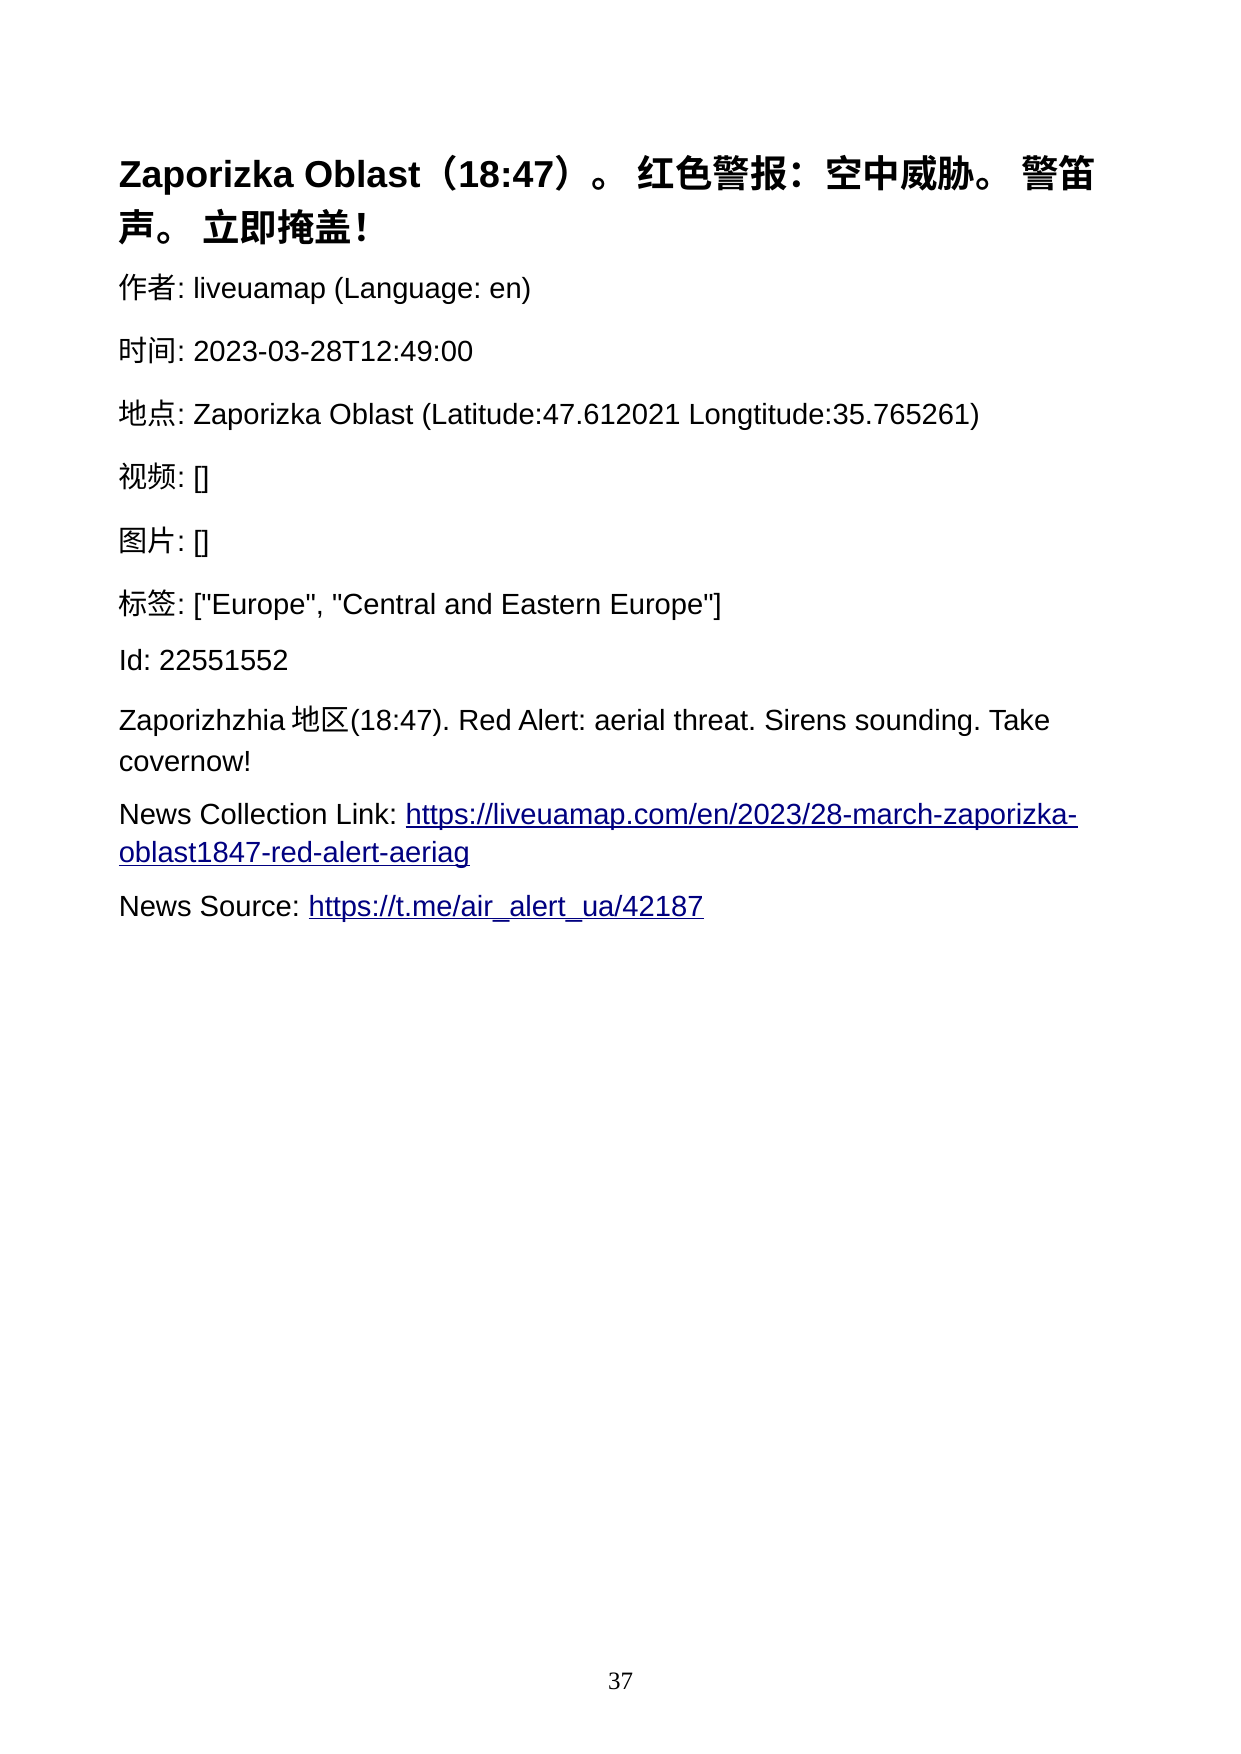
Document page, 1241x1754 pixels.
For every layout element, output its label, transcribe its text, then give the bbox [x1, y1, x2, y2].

text 视频: [] [118, 454, 1122, 496]
text Id: 22551552 [118, 643, 1122, 677]
text 标签: ["Europe", "Central and Eastern Europe"] [118, 580, 1122, 622]
text News Source: https://t.me/air_alert_ua/42187 [118, 888, 1122, 922]
text 时间: 2023-03-28T12:49:00 [118, 328, 1122, 370]
text News Collection Link: https://liveuamap.com/en/2023/28-march-zaporizka-oblast1847-red-alert-aeriag [118, 797, 1122, 869]
subtitle Zaporizka Oblast（18:47）。 红色警报：空中威胁。 警笛声。 立即掩盖！ [118, 143, 1122, 252]
text 地点: Zaporizka Oblast (Latitude:47.612021 Longtitude:35.765261) [118, 391, 1122, 433]
text 作者: liveuamap (Language: en) [118, 264, 1122, 307]
text Zaporizhzhia地区(18:47). Red Alert: aerial threat. Sirens sounding. Take covernow! [118, 696, 1122, 777]
text 图片: [] [118, 517, 1122, 559]
